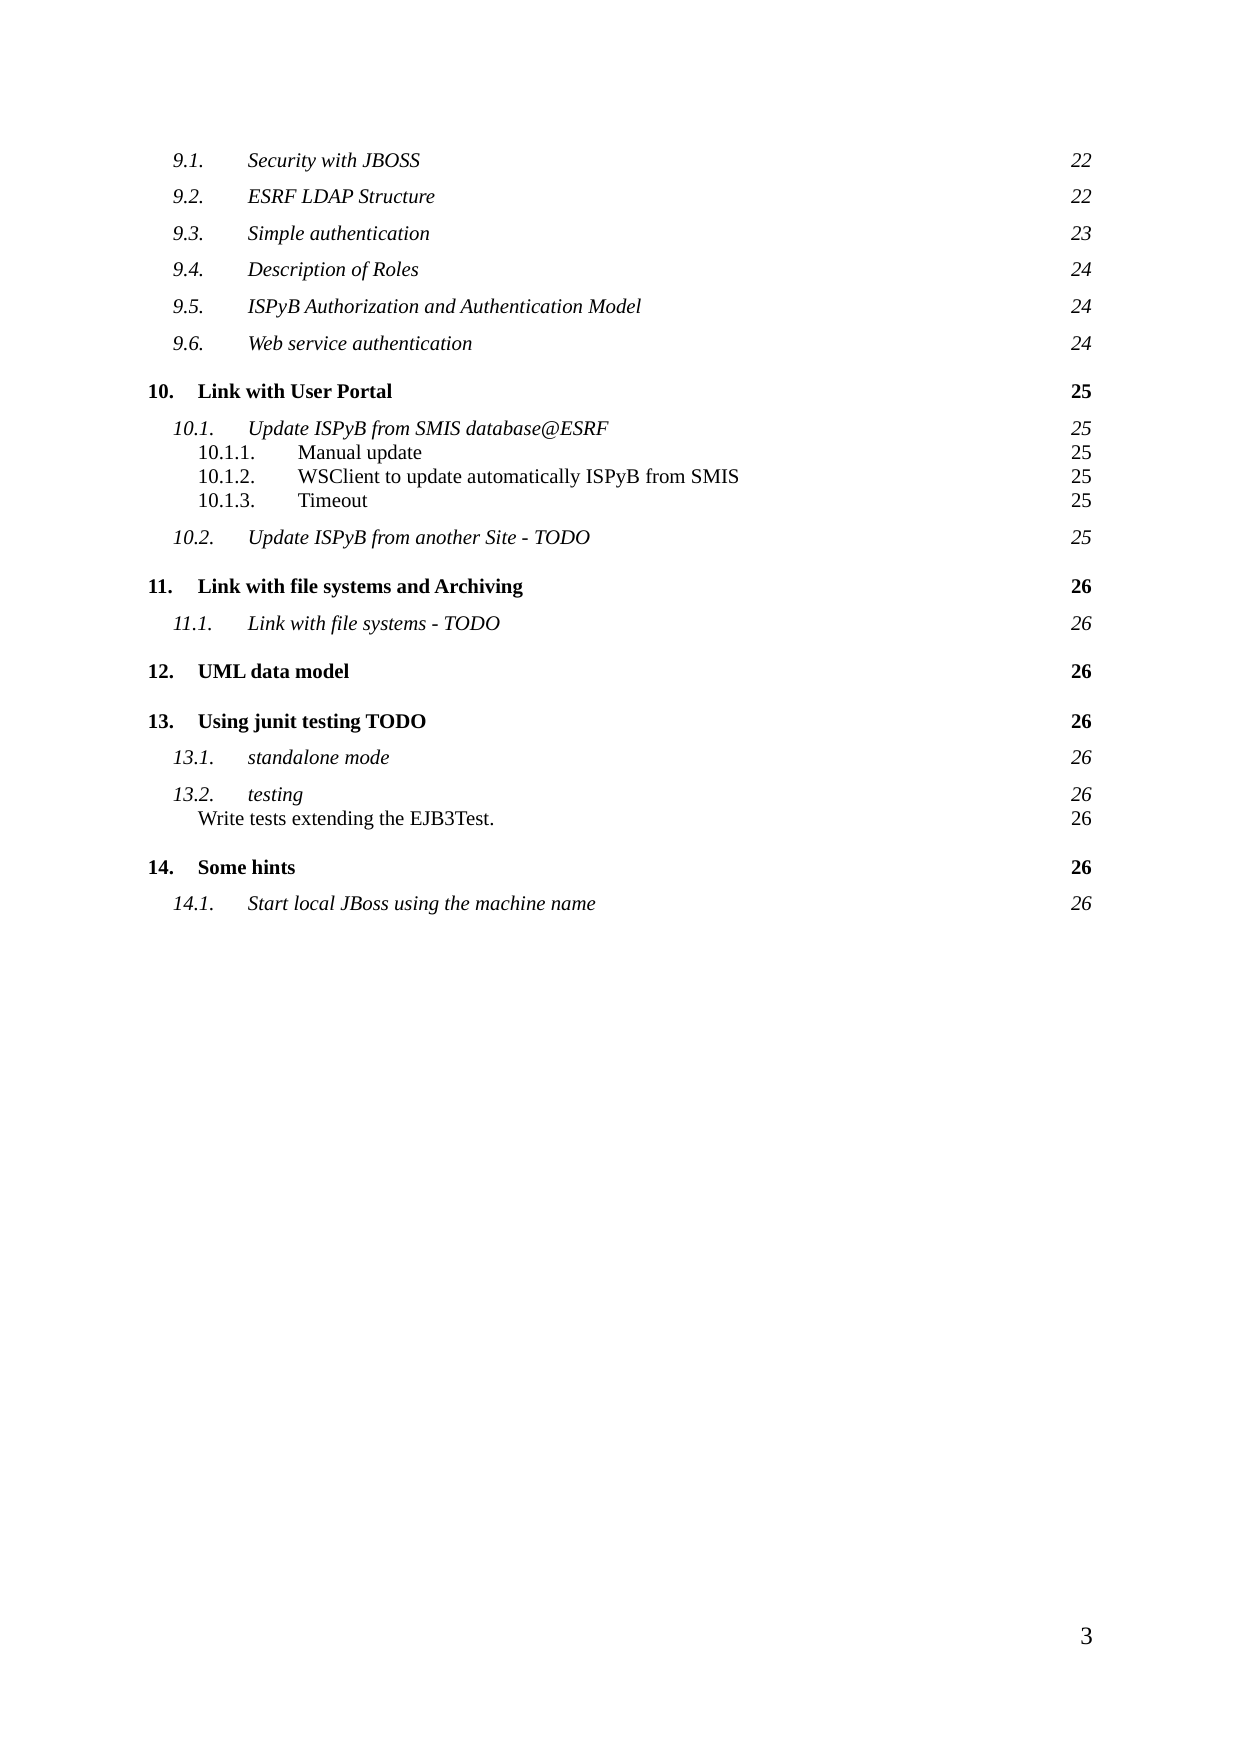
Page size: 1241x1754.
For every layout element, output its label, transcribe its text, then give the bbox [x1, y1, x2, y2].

text 9.5. ISPyB Authorization and Authentication Model 24 [173, 294, 1093, 318]
text 9.6. Web service authentication 24 [173, 330, 1093, 354]
text Write tests extending the EJB3Test. 26 [198, 806, 1093, 830]
text 10.1.2. WSClient to update automatically ISPyB from SMIS 25 [198, 464, 1093, 488]
text 14. Some hints 26 [148, 855, 1093, 879]
text 13. Using junit testing TODO 26 [148, 708, 1093, 733]
text 10.1. Update ISPyB from SMIS database@ESRF 25 [173, 416, 1093, 440]
text 14.1. Start local JBoss using the machine name 26 [173, 891, 1093, 915]
text 10.1.1. Manual update 25 [198, 440, 1093, 464]
text 9.2. ESRF LDAP Structure 22 [173, 184, 1093, 208]
text 9.4. Description of Roles 24 [173, 257, 1093, 281]
text 9.1. Security with JBOSS 22 [173, 148, 1093, 172]
text 11.1. Link with file systems - TODO 26 [173, 610, 1093, 634]
text 9.3. Simple authentication 23 [173, 221, 1093, 245]
text 11. Link with file systems and Archiving 26 [148, 574, 1093, 598]
text 12. UML data model 26 [148, 659, 1093, 683]
text 10.2. Update ISPyB from another Site - TODO 25 [173, 525, 1093, 549]
text 13.1. standalone mode 26 [173, 745, 1093, 769]
text 10.1.3. Timeout 25 [198, 488, 1093, 512]
text 10. Link with User Portal 25 [148, 379, 1093, 403]
text 13.2. testing 26 [173, 782, 1093, 806]
